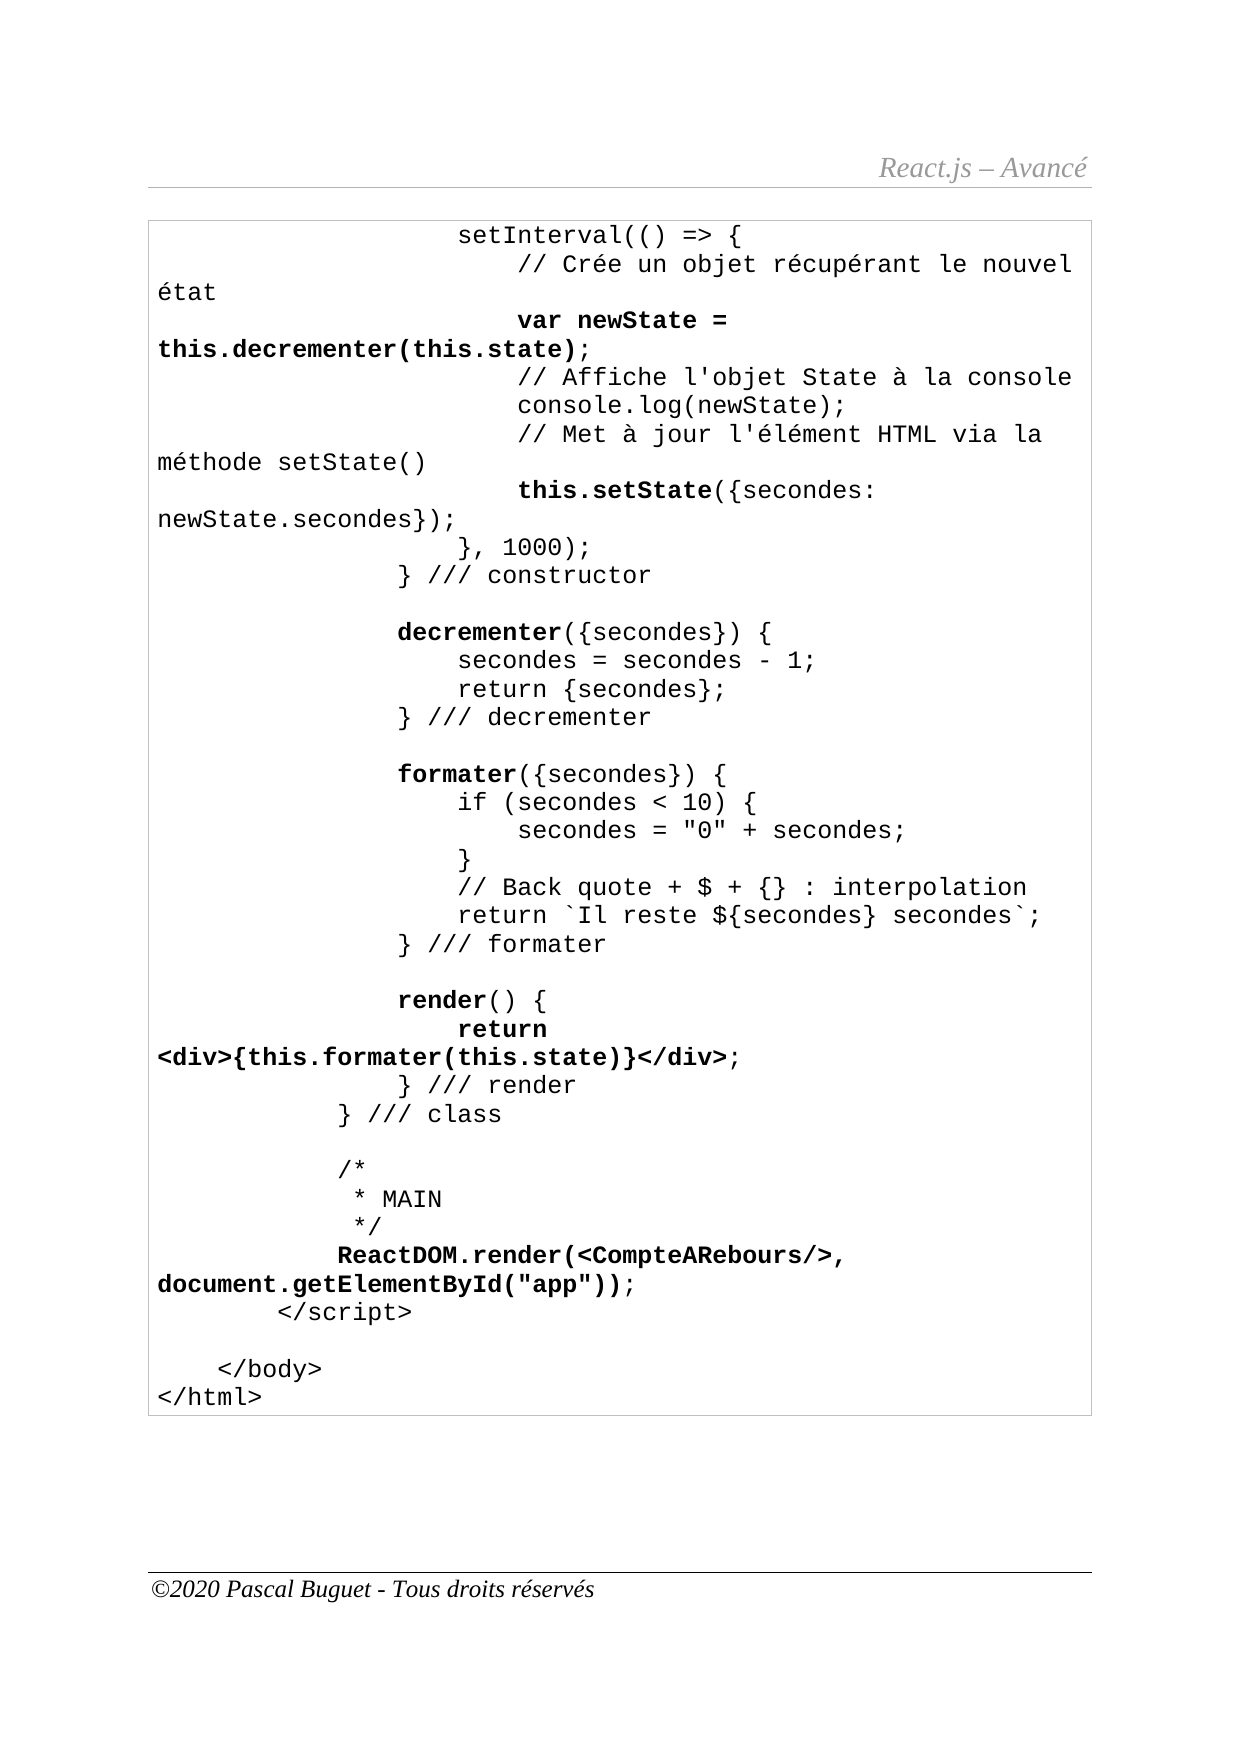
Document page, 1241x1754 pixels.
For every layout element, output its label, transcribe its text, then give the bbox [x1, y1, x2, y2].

text formater({secondes}) { [149, 758, 1091, 786]
text // Crée un objet récupérant le nouvel état [149, 248, 1091, 305]
text return {secondes}; [149, 673, 1091, 701]
text } /// constructor [149, 560, 1091, 591]
text </body> [149, 1353, 1091, 1381]
text } /// render [149, 1070, 1091, 1098]
text setInterval(() => { [149, 221, 1091, 248]
text * MAIN [149, 1183, 1091, 1211]
text decrementer({secondes}) { [149, 616, 1091, 645]
text if (secondes < 10) { [149, 786, 1091, 815]
text var newState = this.decrementer(this.state); [149, 305, 1091, 361]
text console.log(newState); [149, 390, 1091, 418]
text this.setState({secondes: newState.secondes}); [149, 475, 1091, 531]
text */ [149, 1211, 1091, 1240]
text secondes = "0" + secondes; [149, 815, 1091, 843]
text } /// decrementer [149, 701, 1091, 733]
text /* [149, 1155, 1091, 1183]
text // Affiche l'objet State à la console [149, 361, 1091, 390]
text </html> [149, 1381, 1091, 1415]
text } /// class [149, 1098, 1091, 1129]
text </script> [149, 1296, 1091, 1328]
text } /// formater [149, 928, 1091, 959]
text } [149, 843, 1091, 871]
text return `Il reste ${secondes} secondes`; [149, 900, 1091, 928]
text ReactDOM.render(<CompteARebours/>, document.getElementById("app")); [149, 1240, 1091, 1296]
text render() { [149, 985, 1091, 1013]
text // Back quote + $ + {} : interpolation [149, 871, 1091, 900]
text // Met à jour l'élément HTML via la méthode setState() [149, 418, 1091, 475]
text secondes = secondes - 1; [149, 645, 1091, 673]
text return <div>{this.formater(this.state)}</div>; [149, 1013, 1091, 1070]
text }, 1000); [149, 531, 1091, 560]
